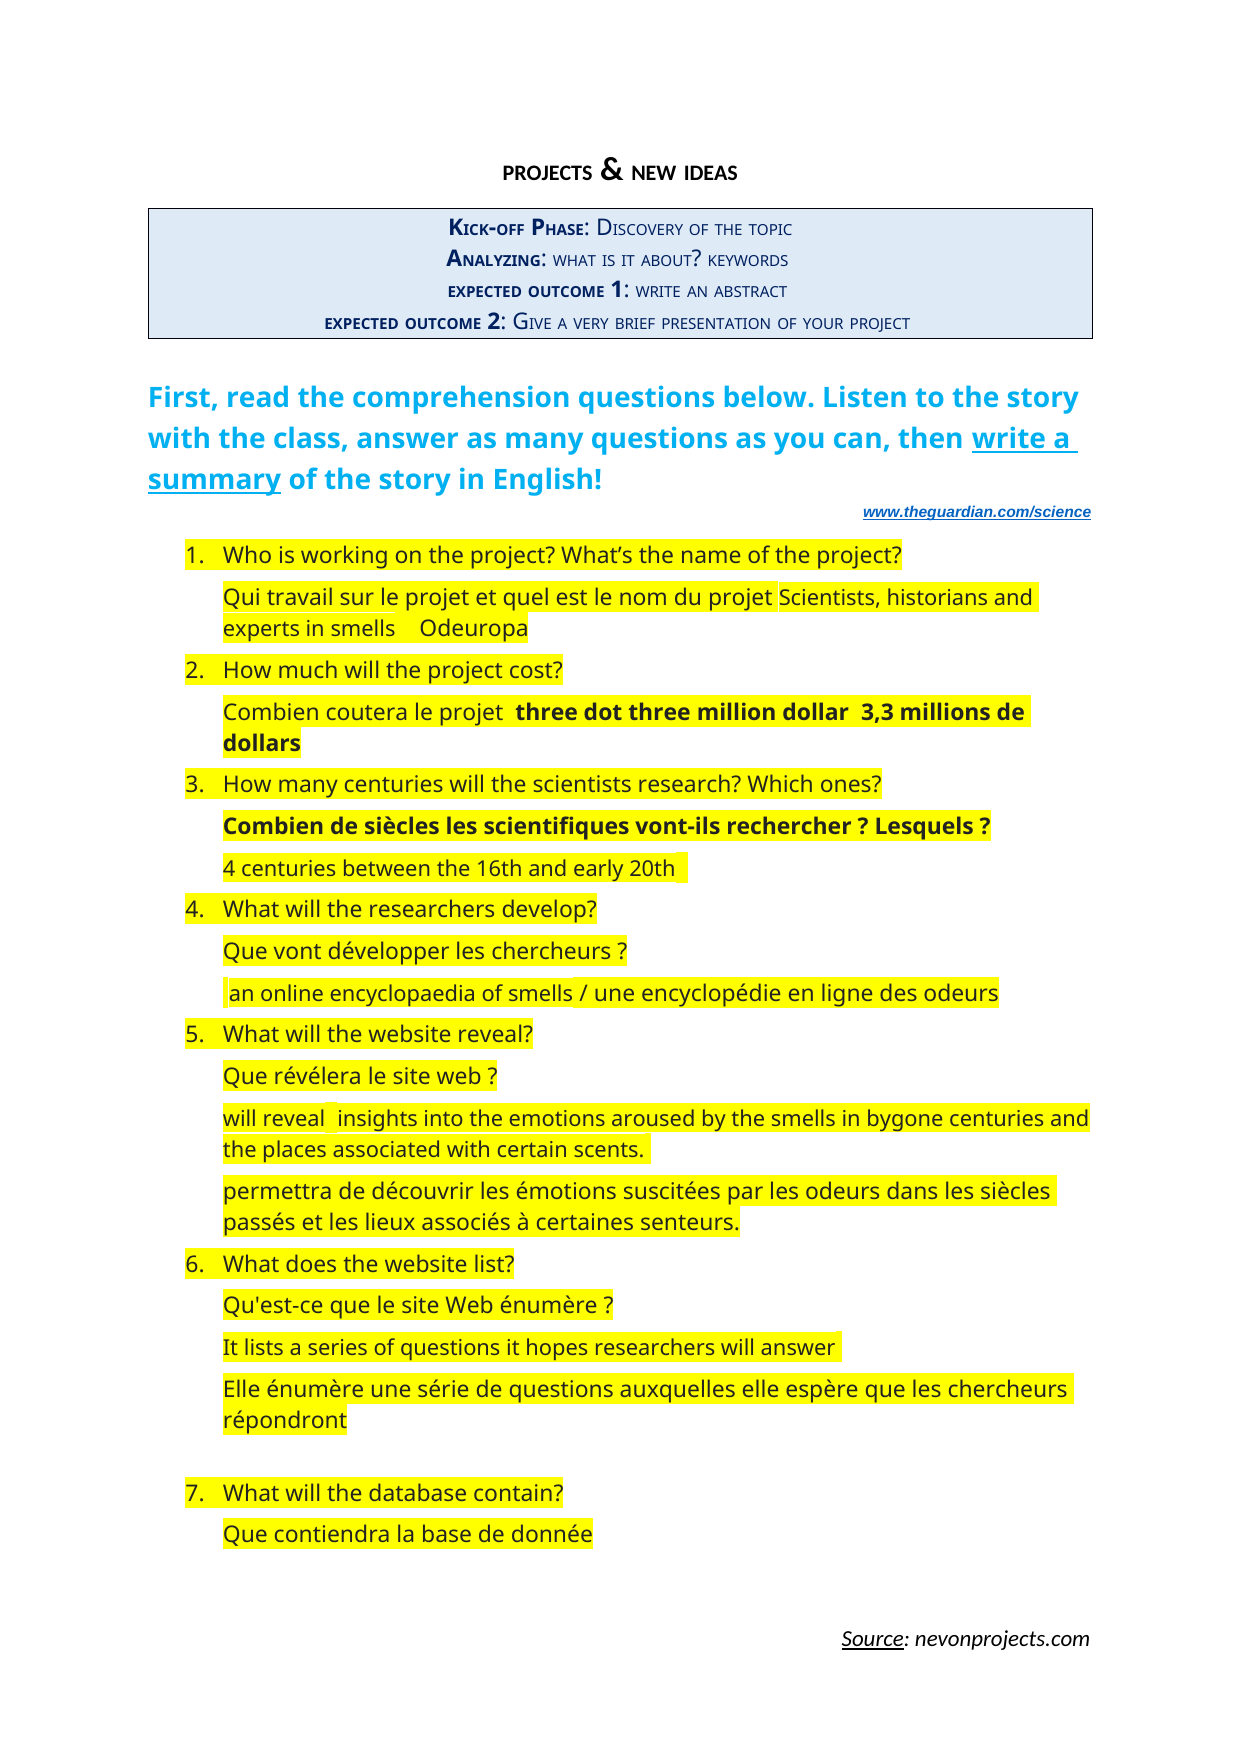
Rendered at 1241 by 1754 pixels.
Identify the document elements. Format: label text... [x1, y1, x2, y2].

subtitle expected outcome 1: write an abstract [149, 270, 1092, 302]
list will reveal insights into the emotions aroused by the smells in bygone centuries and the places associated with certain scents. [185, 1102, 1093, 1164]
text projects & new ideas [148, 148, 1093, 188]
subtitle Analyzing: what is it about? keywords [149, 239, 1092, 270]
list Que vont développer les chercheurs ? [185, 935, 1093, 966]
subtitle Kick-off Phase: Discovery of the topic [149, 209, 1092, 239]
list Qui travail sur le projet et quel est le nom du projet Scientists, historians and experts in smells Odeuropa [185, 581, 1093, 643]
list What will the database contain? [185, 1477, 1093, 1508]
list Elle énumère une série de questions auxquelles elle espère que les chercheurs répondront [185, 1372, 1093, 1466]
list How many centuries will the scientists research? Which ones? [185, 768, 1093, 799]
list What will the website reveal? [185, 1018, 1093, 1049]
list permettra de découvrir les émotions suscitées par les odeurs dans les siècles passés et les lieux associés à certaines senteurs. [185, 1174, 1093, 1237]
subtitle expected outcome 2: Give a very brief presentation of your project [149, 302, 1092, 338]
list Who is working on the project? What’s the name of the project? [185, 539, 1093, 570]
list 4 centuries between the 16th and early 20th [185, 852, 1093, 883]
list Combien coutera le projet three dot three million dollar 3,3 millions de dollars [185, 695, 1093, 758]
list Que contiendra la base de donnée [185, 1518, 1093, 1549]
list It lists a series of questions it hopes researchers will answer [185, 1331, 1093, 1362]
list How much will the project cost? [185, 654, 1093, 685]
list Combien de siècles les scientifiques vont-ils rechercher ? Lesquels ? [185, 810, 1093, 841]
list Que révélera le site web ? [185, 1060, 1093, 1091]
subtitle First, read the comprehension questions below. Listen to the story with the class, answer as many questions as you can, then write a summary of the story in English! [148, 377, 1093, 498]
list What will the researchers develop? [185, 893, 1093, 924]
text www.theguardian.com/science [148, 503, 1093, 521]
list Qu'est-ce que le site Web énumère ? [185, 1289, 1093, 1320]
list an online encyclopaedia of smells / une encyclopédie en ligne des odeurs [185, 977, 1093, 1008]
list What does the website list? [185, 1247, 1093, 1279]
